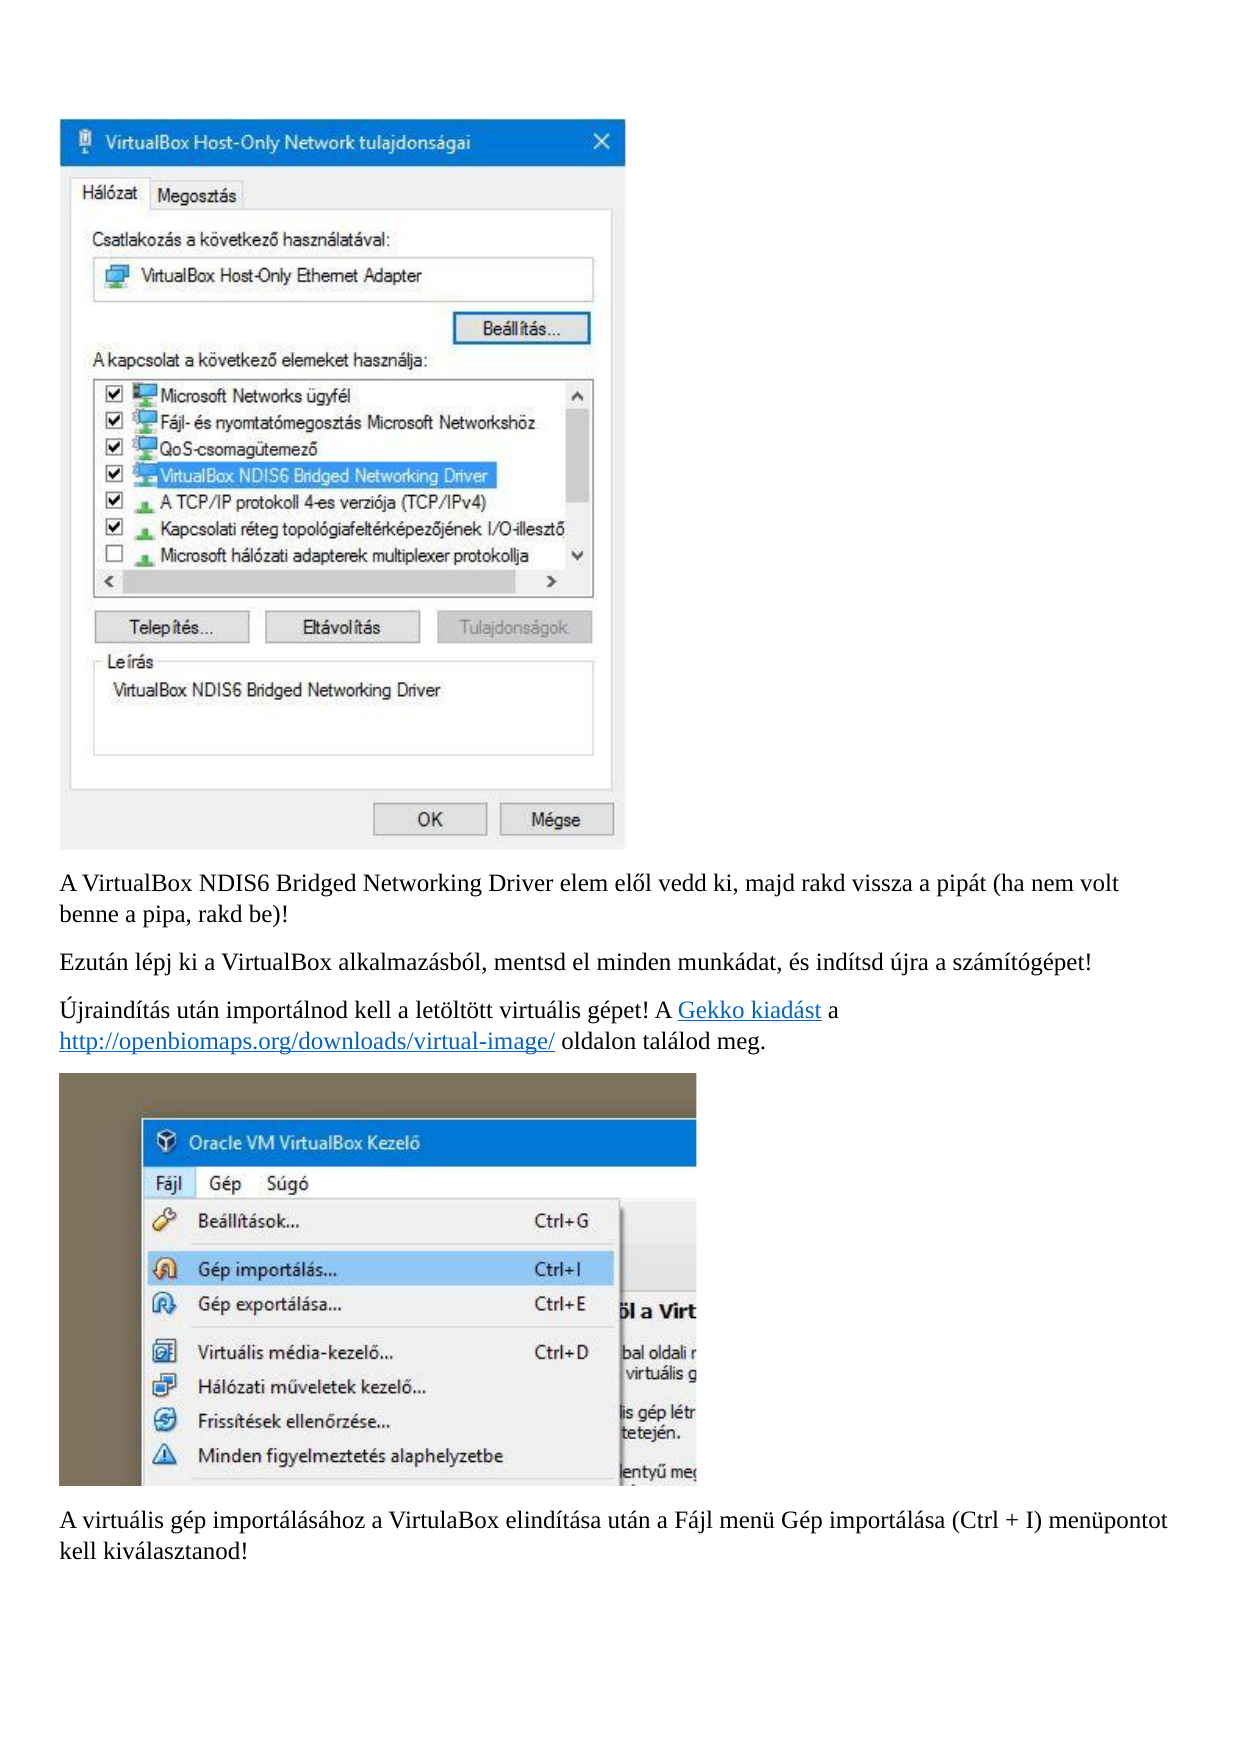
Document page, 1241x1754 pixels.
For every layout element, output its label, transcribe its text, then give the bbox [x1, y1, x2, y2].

text A virtuális gép importálásához a VirtulaBox elindítása után a Fájl menü Gép importálása (Ctrl + I) menüpontot kell kiválasztanod! [59, 1505, 1181, 1564]
picture [59, 118, 627, 850]
text Újraindítás után importálnod kell a letöltött virtuális gépet! A Gekko kiadást a http://openbiomaps.org/downloads/virtual-image/ oldalon találod meg. [59, 995, 1181, 1054]
text A VirtualBox NDIS6 Bridged Networking Driver elem elől vedd ki, majd rakd vissza a pipát (ha nem volt benne a pipa, rakd be)! [59, 868, 1181, 928]
text Ezután lépj ki a VirtualBox alkalmazásból, mentsd el minden munkádat, és indítsd újra a számítógépet! [59, 947, 1181, 976]
picture [59, 1073, 697, 1486]
